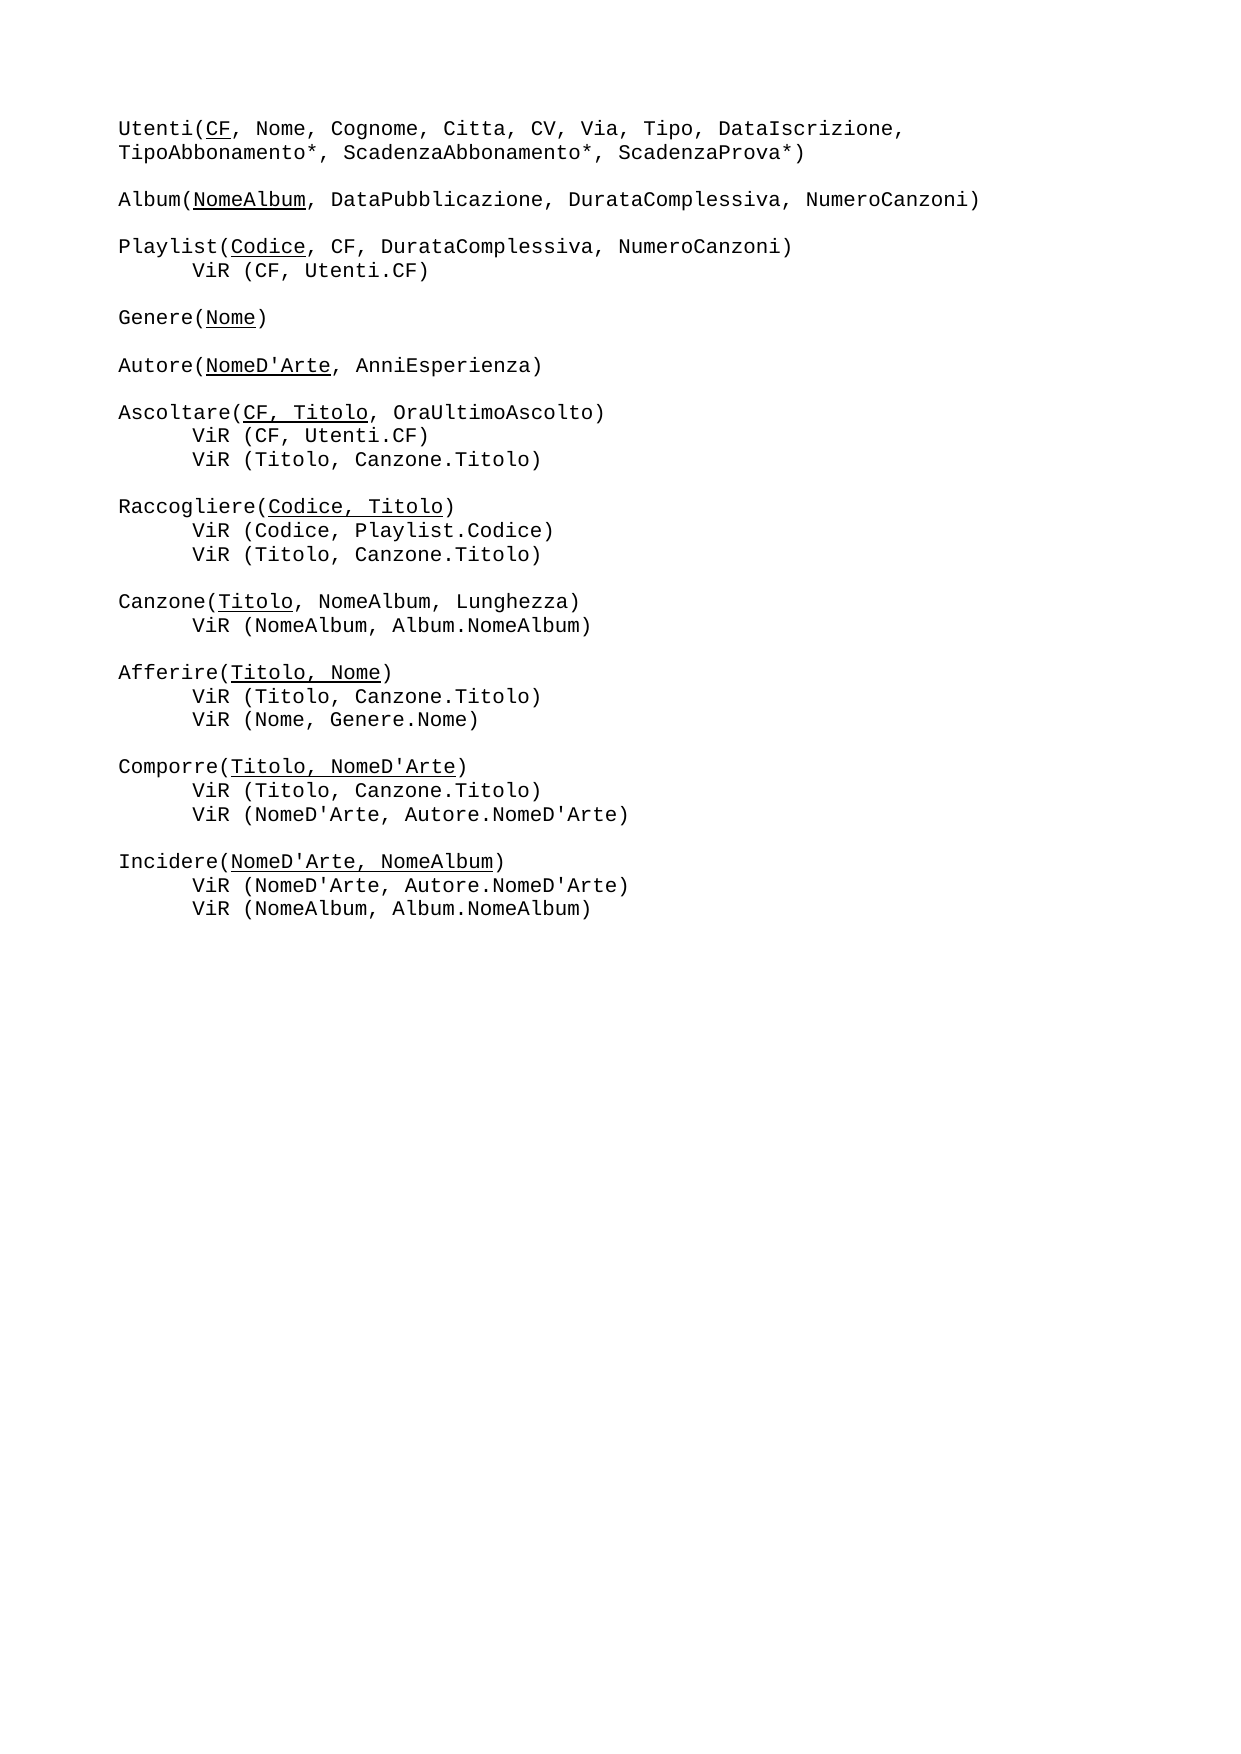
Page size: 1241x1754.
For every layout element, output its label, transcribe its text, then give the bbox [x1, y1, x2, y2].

text Incidere(NomeD'Arte, NomeAlbum) [118, 851, 1122, 875]
text ViR (CF, Utenti.CF) [118, 260, 1122, 284]
text ViR (NomeD'Arte, Autore.NomeD'Arte) [118, 804, 1122, 827]
text ViR (NomeD'Arte, Autore.NomeD'Arte) [118, 875, 1122, 898]
text ViR (Codice, Playlist.Codice) [118, 520, 1122, 544]
text ViR (Titolo, Canzone.Titolo) [118, 449, 1122, 473]
text Afferire(Titolo, Nome) [118, 662, 1122, 686]
text ViR (NomeAlbum, Album.NomeAlbum) [118, 898, 1122, 922]
text Raccogliere(Codice, Titolo) [118, 496, 1122, 520]
text ViR (Titolo, Canzone.Titolo) [118, 780, 1122, 804]
text Genere(Nome) [118, 307, 1122, 331]
text Utenti(CF, Nome, Cognome, Citta, CV, Via, Tipo, DataIscrizione, TipoAbbonamento*, ScadenzaAbbonamento*, ScadenzaProva*) [118, 118, 1122, 165]
text Album(NomeAlbum, DataPubblicazione, DurataComplessiva, NumeroCanzoni) [118, 189, 1122, 213]
text Ascoltare(CF, Titolo, OraUltimoAscolto) [118, 402, 1122, 426]
text Comporre(Titolo, NomeD'Arte) [118, 757, 1122, 780]
text Playlist(Codice, CF, DurataComplessiva, NumeroCanzoni) [118, 236, 1122, 260]
text ViR (Titolo, Canzone.Titolo) [118, 544, 1122, 567]
text ViR (Nome, Genere.Nome) [118, 709, 1122, 733]
text ViR (Titolo, Canzone.Titolo) [118, 686, 1122, 709]
text Canzone(Titolo, NomeAlbum, Lunghezza) [118, 591, 1122, 615]
text ViR (NomeAlbum, Album.NomeAlbum) [118, 615, 1122, 638]
text Autore(NomeD'Arte, AnniEsperienza) [118, 354, 1122, 378]
text ViR (CF, Utenti.CF) [118, 426, 1122, 449]
